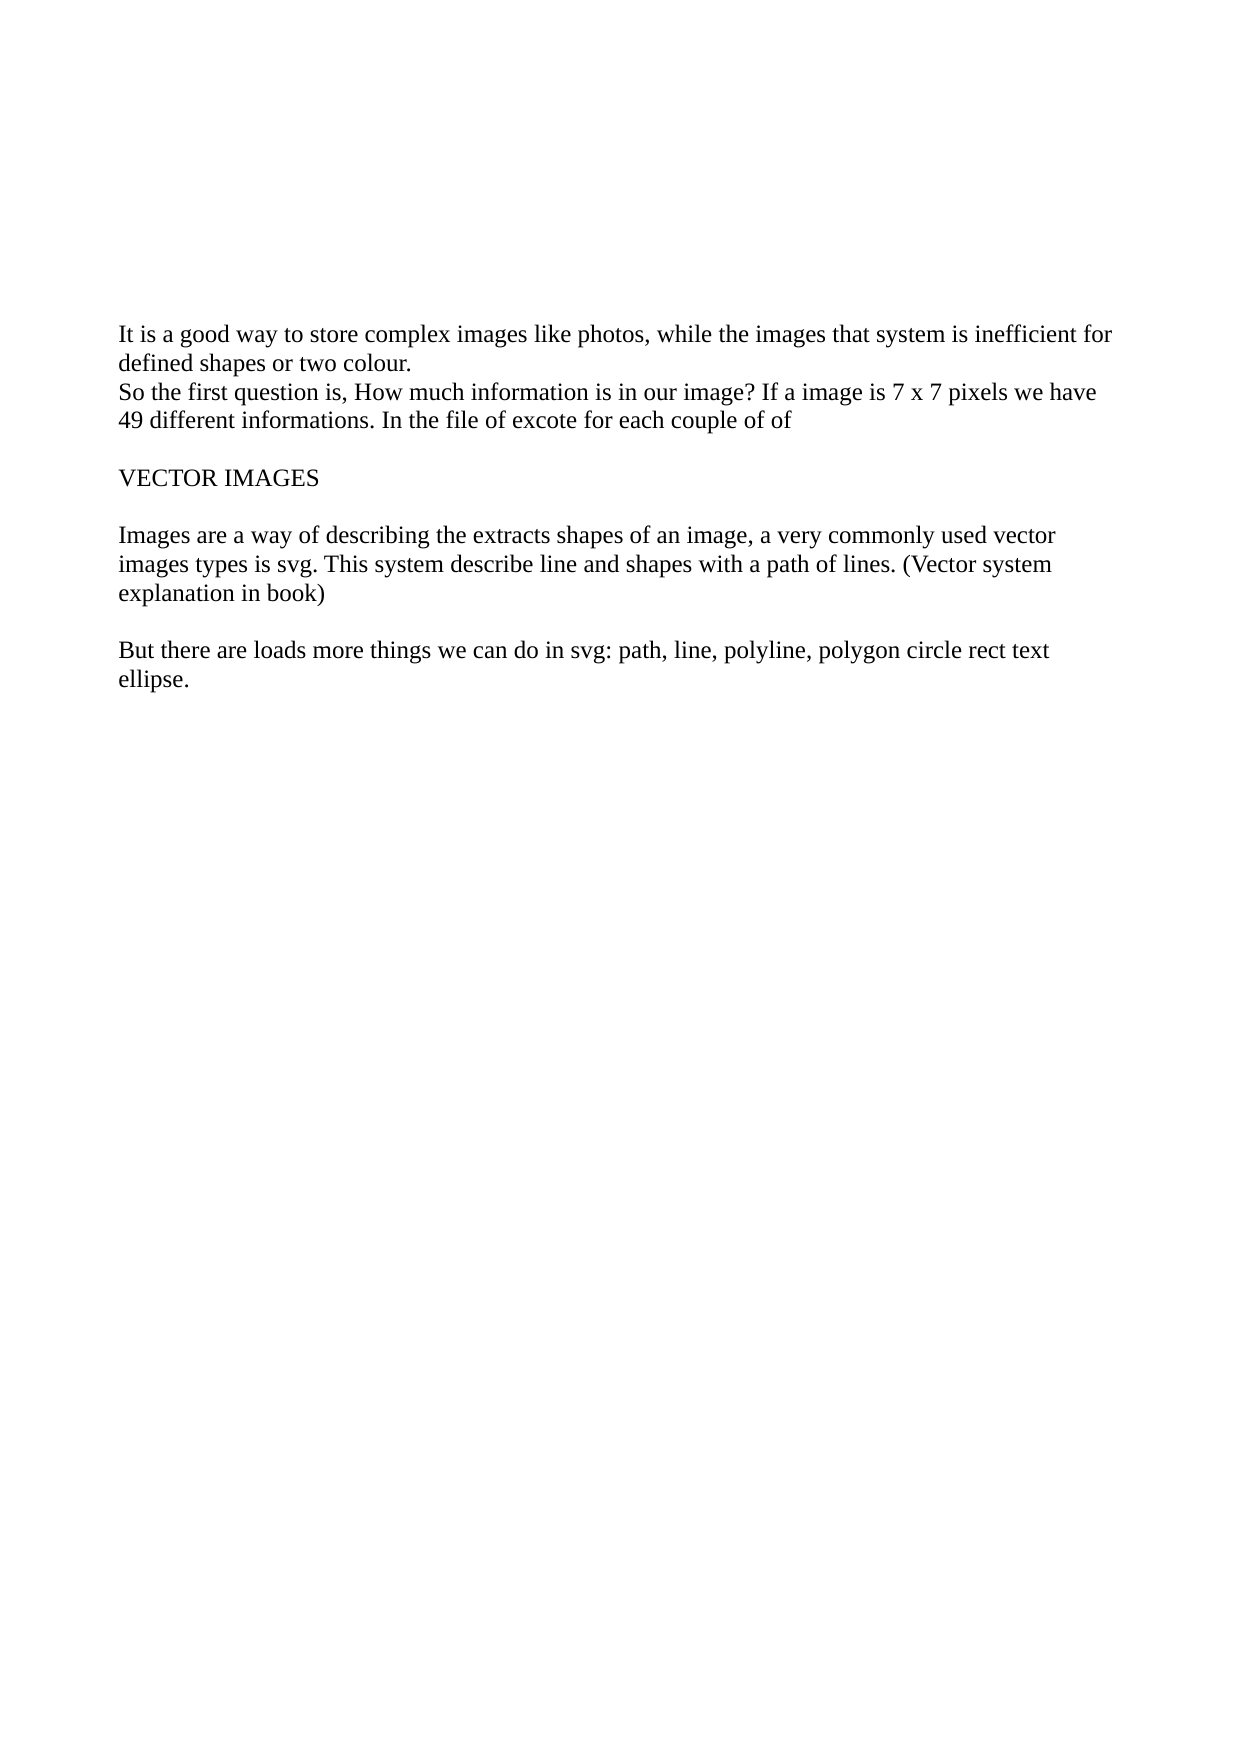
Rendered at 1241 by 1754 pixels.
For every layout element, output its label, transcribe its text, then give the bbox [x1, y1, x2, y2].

text But there are loads more things we can do in svg: path, line, polyline, polygon circle rect text ellipse. [118, 636, 1122, 693]
text It is a good way to store complex images like photos, while the images that system is inefficient for defined shapes or two colour. [118, 319, 1122, 377]
text So the first question is, How much information is in our image? If a image is 7 x 7 pixels we have 49 different informations. In the file of excote for each couple of of [118, 377, 1122, 434]
text VECTOR IMAGES [118, 463, 1122, 492]
text Images are a way of describing the extracts shapes of an image, a very commonly used vector images types is svg. This system describe line and shapes with a path of lines. (Vector system explanation in book) [118, 521, 1122, 607]
